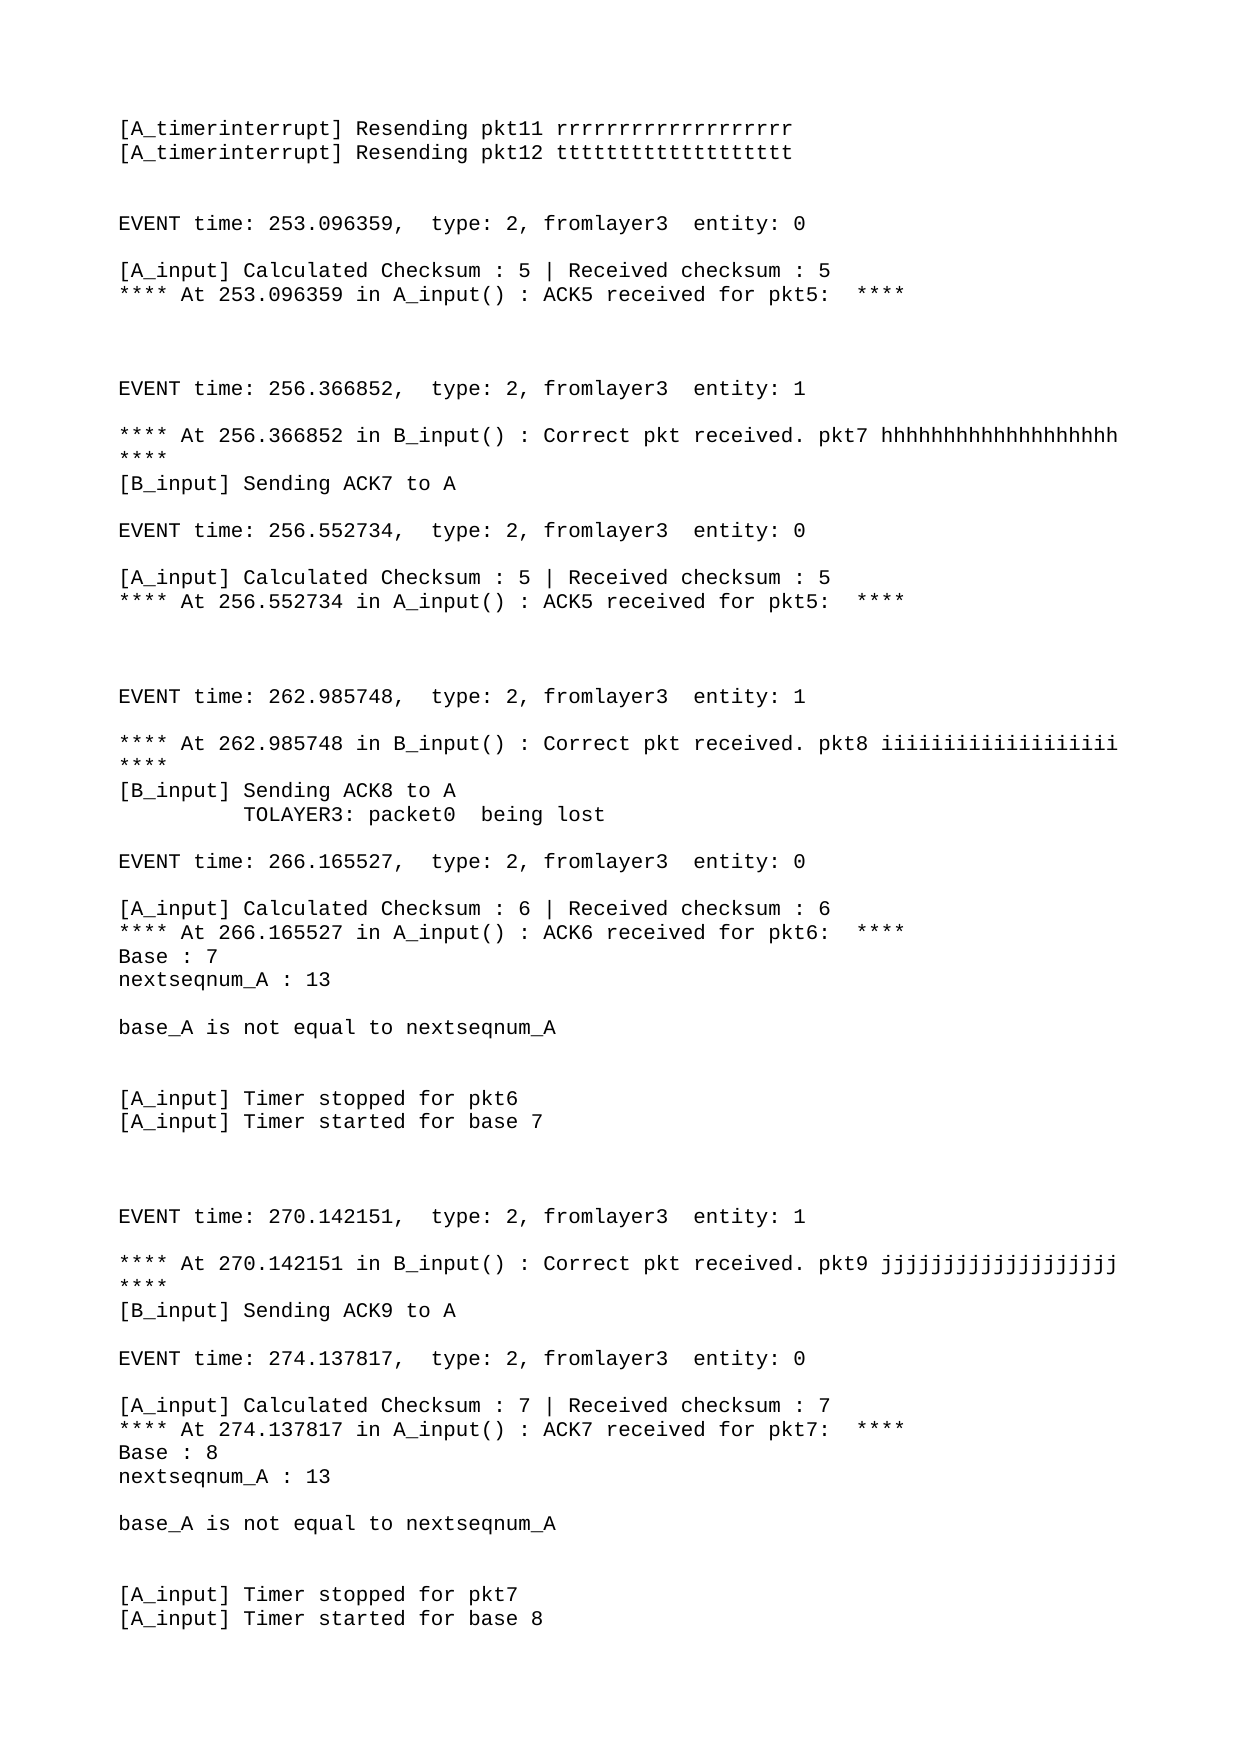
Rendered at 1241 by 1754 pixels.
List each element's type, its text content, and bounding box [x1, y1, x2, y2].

text [A_input] Calculated Checksum : 6 | Received checksum : 6 [118, 898, 1122, 922]
text [A_input] Timer started for base 8 [118, 1608, 1122, 1631]
text EVENT time: 266.165527, type: 2, fromlayer3 entity: 0 [118, 851, 1122, 875]
text EVENT time: 256.366852, type: 2, fromlayer3 entity: 1 [118, 378, 1122, 402]
text [A_input] Timer stopped for pkt7 [118, 1584, 1122, 1608]
text [B_input] Sending ACK9 to A [118, 1300, 1122, 1324]
text EVENT time: 270.142151, type: 2, fromlayer3 entity: 1 [118, 1206, 1122, 1229]
text [A_input] Calculated Checksum : 5 | Received checksum : 5 [118, 567, 1122, 591]
text EVENT time: 274.137817, type: 2, fromlayer3 entity: 0 [118, 1348, 1122, 1371]
text nextseqnum_A : 13 [118, 969, 1122, 993]
text **** At 253.096359 in A_input() : ACK5 received for pkt5: **** [118, 284, 1122, 307]
text [A_input] Calculated Checksum : 5 | Received checksum : 5 [118, 260, 1122, 284]
text **** At 270.142151 in B_input() : Correct pkt received. pkt9 jjjjjjjjjjjjjjjjjjj **** [118, 1253, 1122, 1300]
text EVENT time: 253.096359, type: 2, fromlayer3 entity: 0 [118, 213, 1122, 236]
text **** At 256.552734 in A_input() : ACK5 received for pkt5: **** [118, 591, 1122, 615]
text [A_input] Timer stopped for pkt6 [118, 1088, 1122, 1111]
text EVENT time: 262.985748, type: 2, fromlayer3 entity: 1 [118, 686, 1122, 709]
text [A_timerinterrupt] Resending pkt11 rrrrrrrrrrrrrrrrrrr [118, 118, 1122, 142]
text Base : 8 [118, 1442, 1122, 1466]
text Base : 7 [118, 946, 1122, 969]
text nextseqnum_A : 13 [118, 1466, 1122, 1489]
text base_A is not equal to nextseqnum_A [118, 1017, 1122, 1040]
text base_A is not equal to nextseqnum_A [118, 1513, 1122, 1537]
text **** At 256.366852 in B_input() : Correct pkt received. pkt7 hhhhhhhhhhhhhhhhhhh **** [118, 426, 1122, 473]
text [B_input] Sending ACK7 to A [118, 473, 1122, 496]
text TOLAYER3: packet0 being lost [118, 804, 1122, 827]
text EVENT time: 256.552734, type: 2, fromlayer3 entity: 0 [118, 520, 1122, 544]
text **** At 274.137817 in A_input() : ACK7 received for pkt7: **** [118, 1419, 1122, 1442]
text [A_input] Calculated Checksum : 7 | Received checksum : 7 [118, 1395, 1122, 1419]
text [A_input] Timer started for base 7 [118, 1111, 1122, 1135]
text [A_timerinterrupt] Resending pkt12 ttttttttttttttttttt [118, 142, 1122, 165]
text **** At 266.165527 in A_input() : ACK6 received for pkt6: **** [118, 922, 1122, 946]
text **** At 262.985748 in B_input() : Correct pkt received. pkt8 iiiiiiiiiiiiiiiiiii **** [118, 733, 1122, 780]
text [B_input] Sending ACK8 to A [118, 780, 1122, 804]
